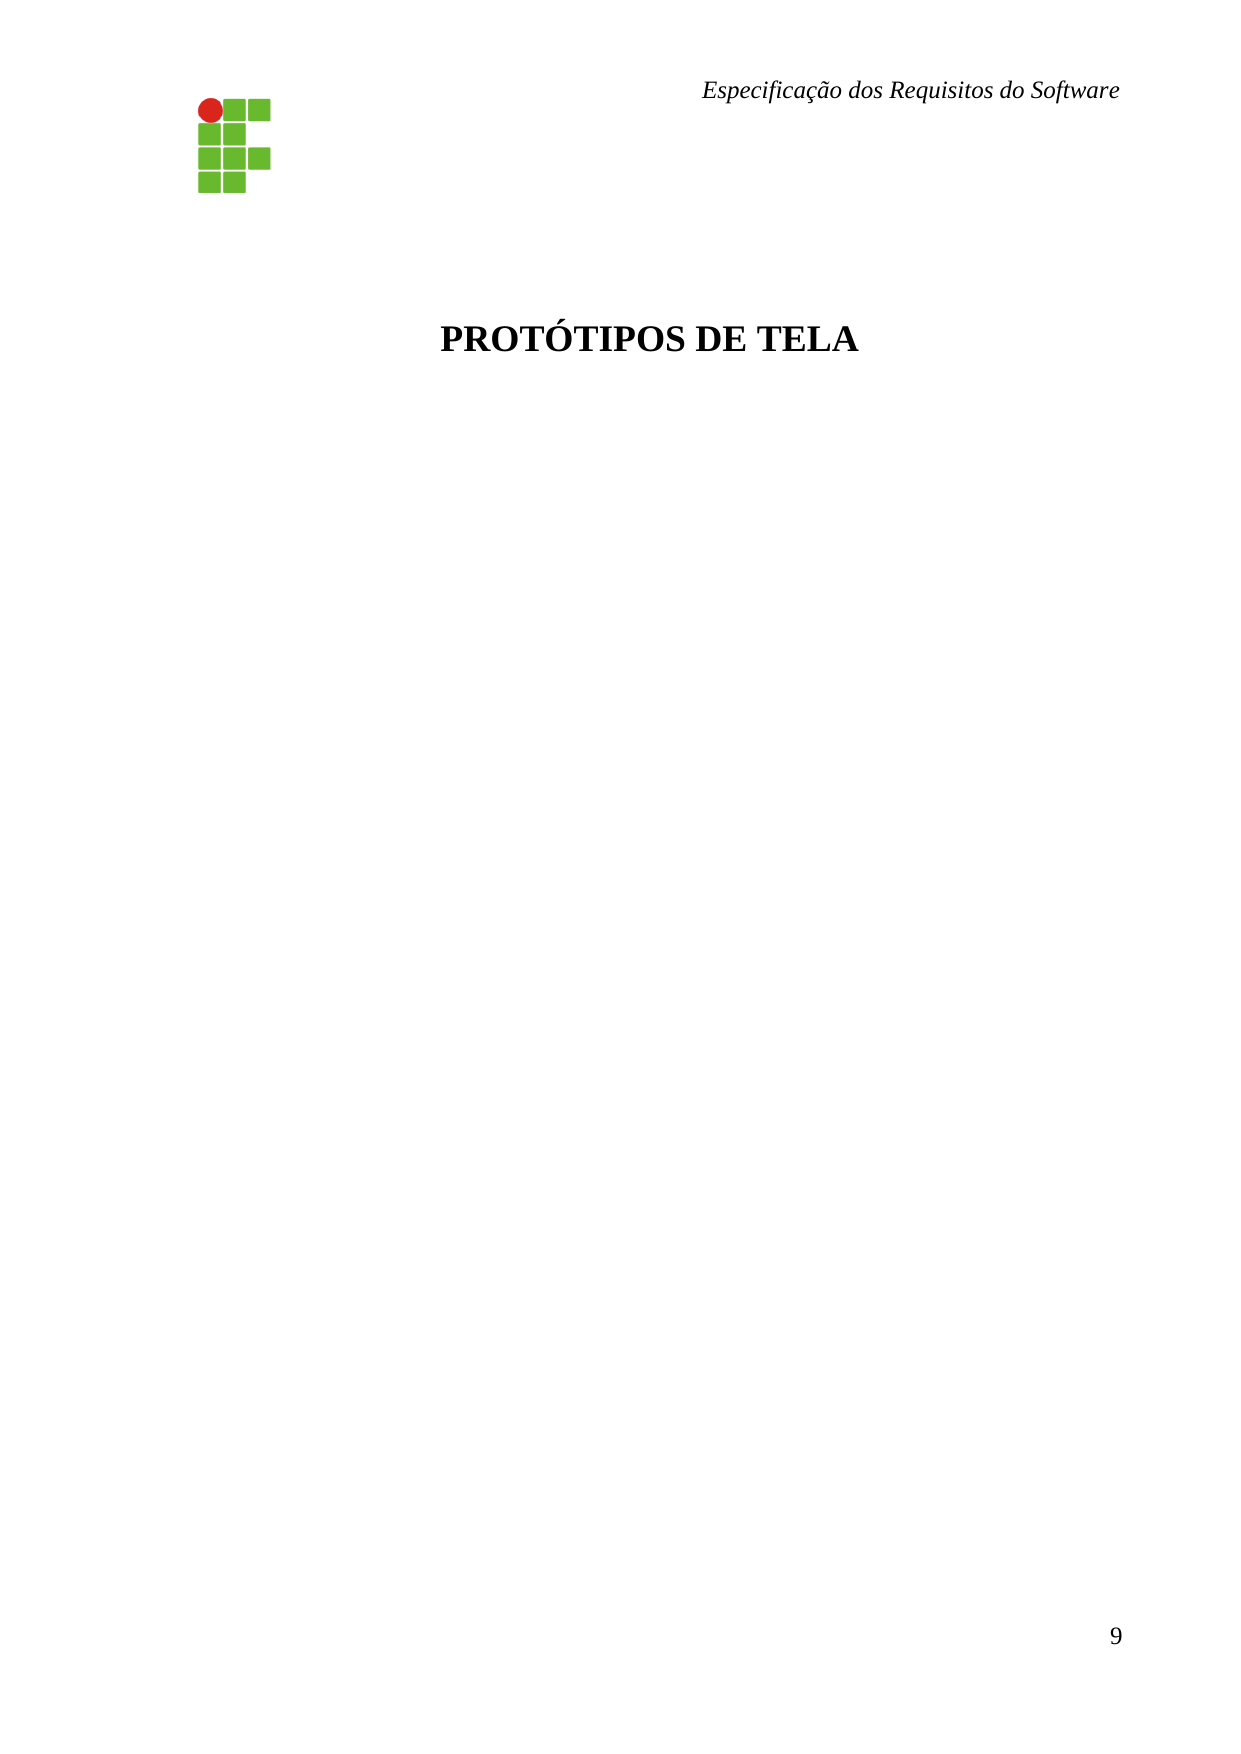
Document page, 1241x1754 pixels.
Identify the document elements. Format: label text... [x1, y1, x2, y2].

text PROTÓTIPOS DE TELA [177, 316, 1122, 359]
